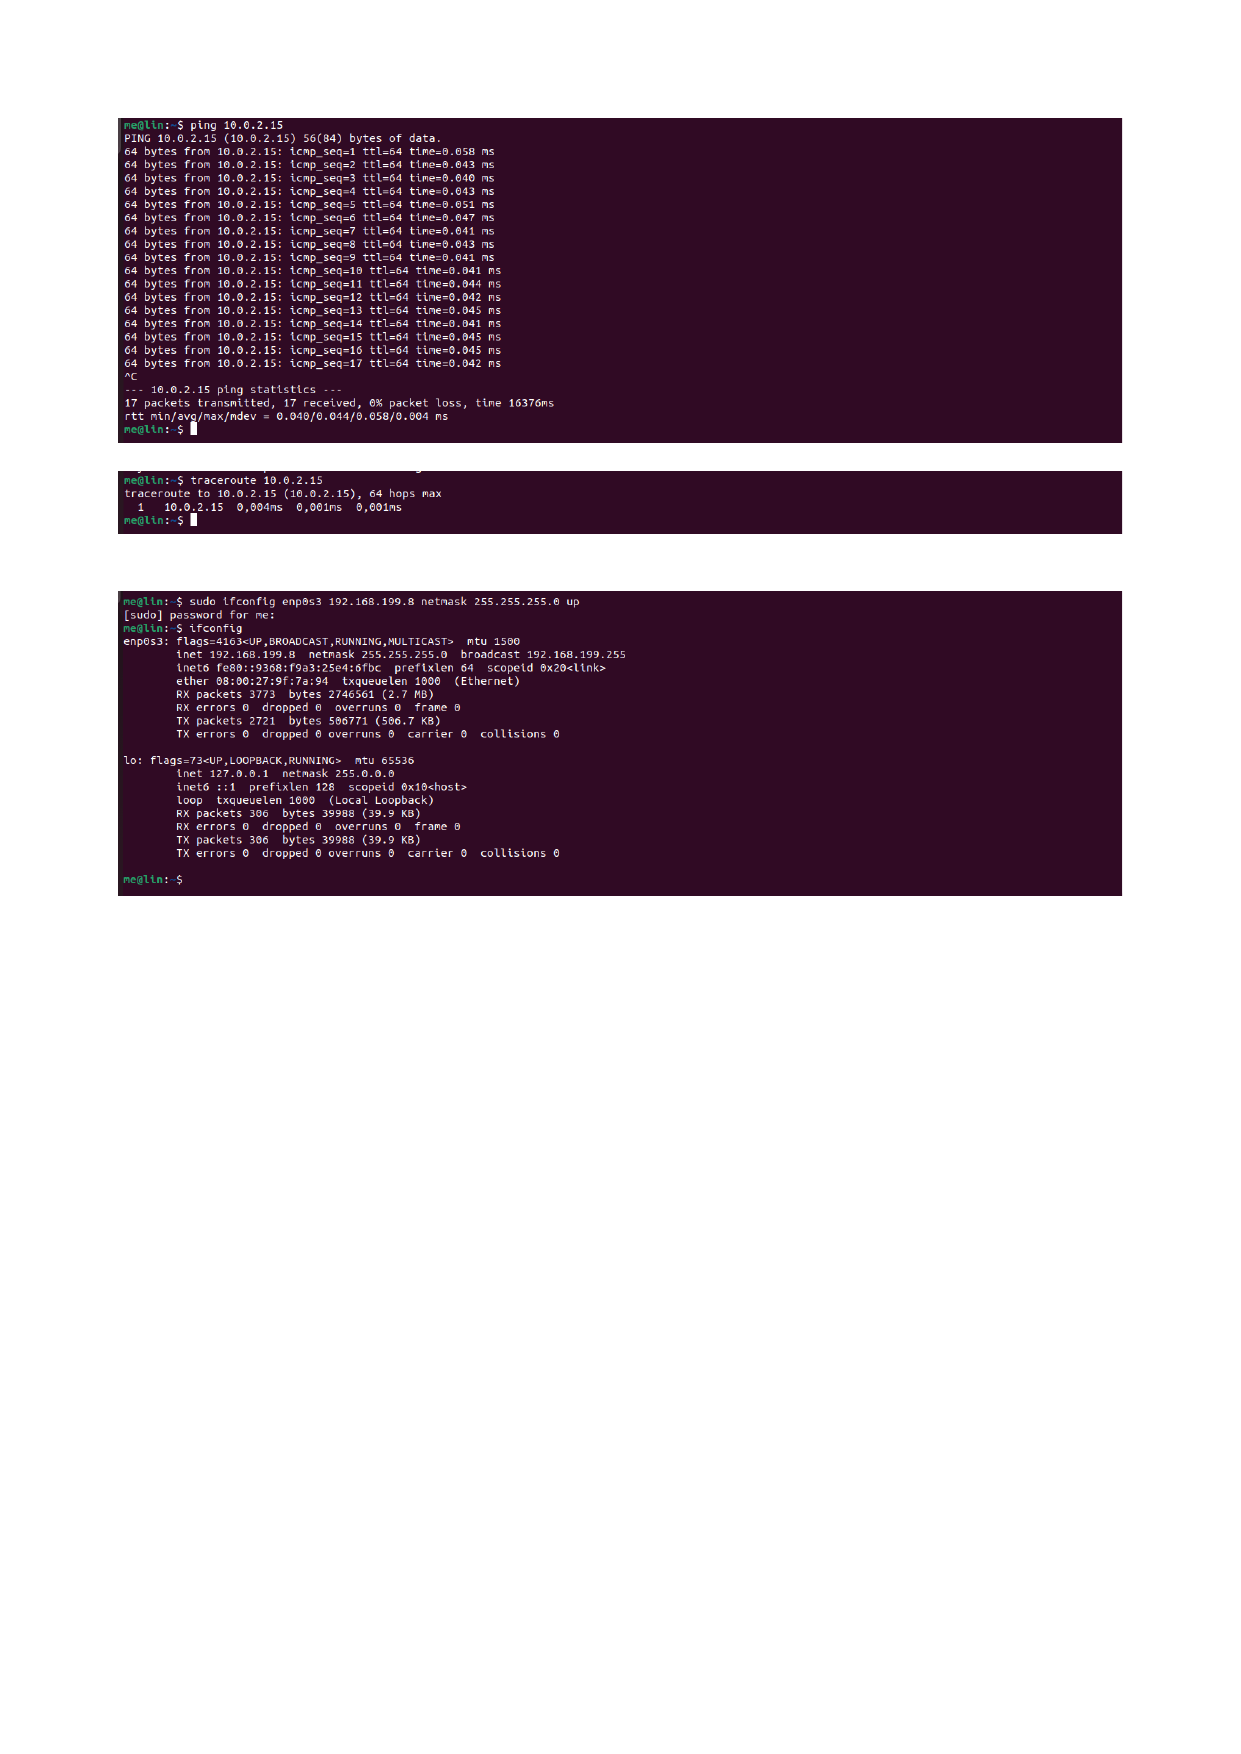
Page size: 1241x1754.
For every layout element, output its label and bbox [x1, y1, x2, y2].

picture [118, 118, 1123, 443]
picture [118, 471, 1123, 534]
picture [118, 591, 1123, 896]
